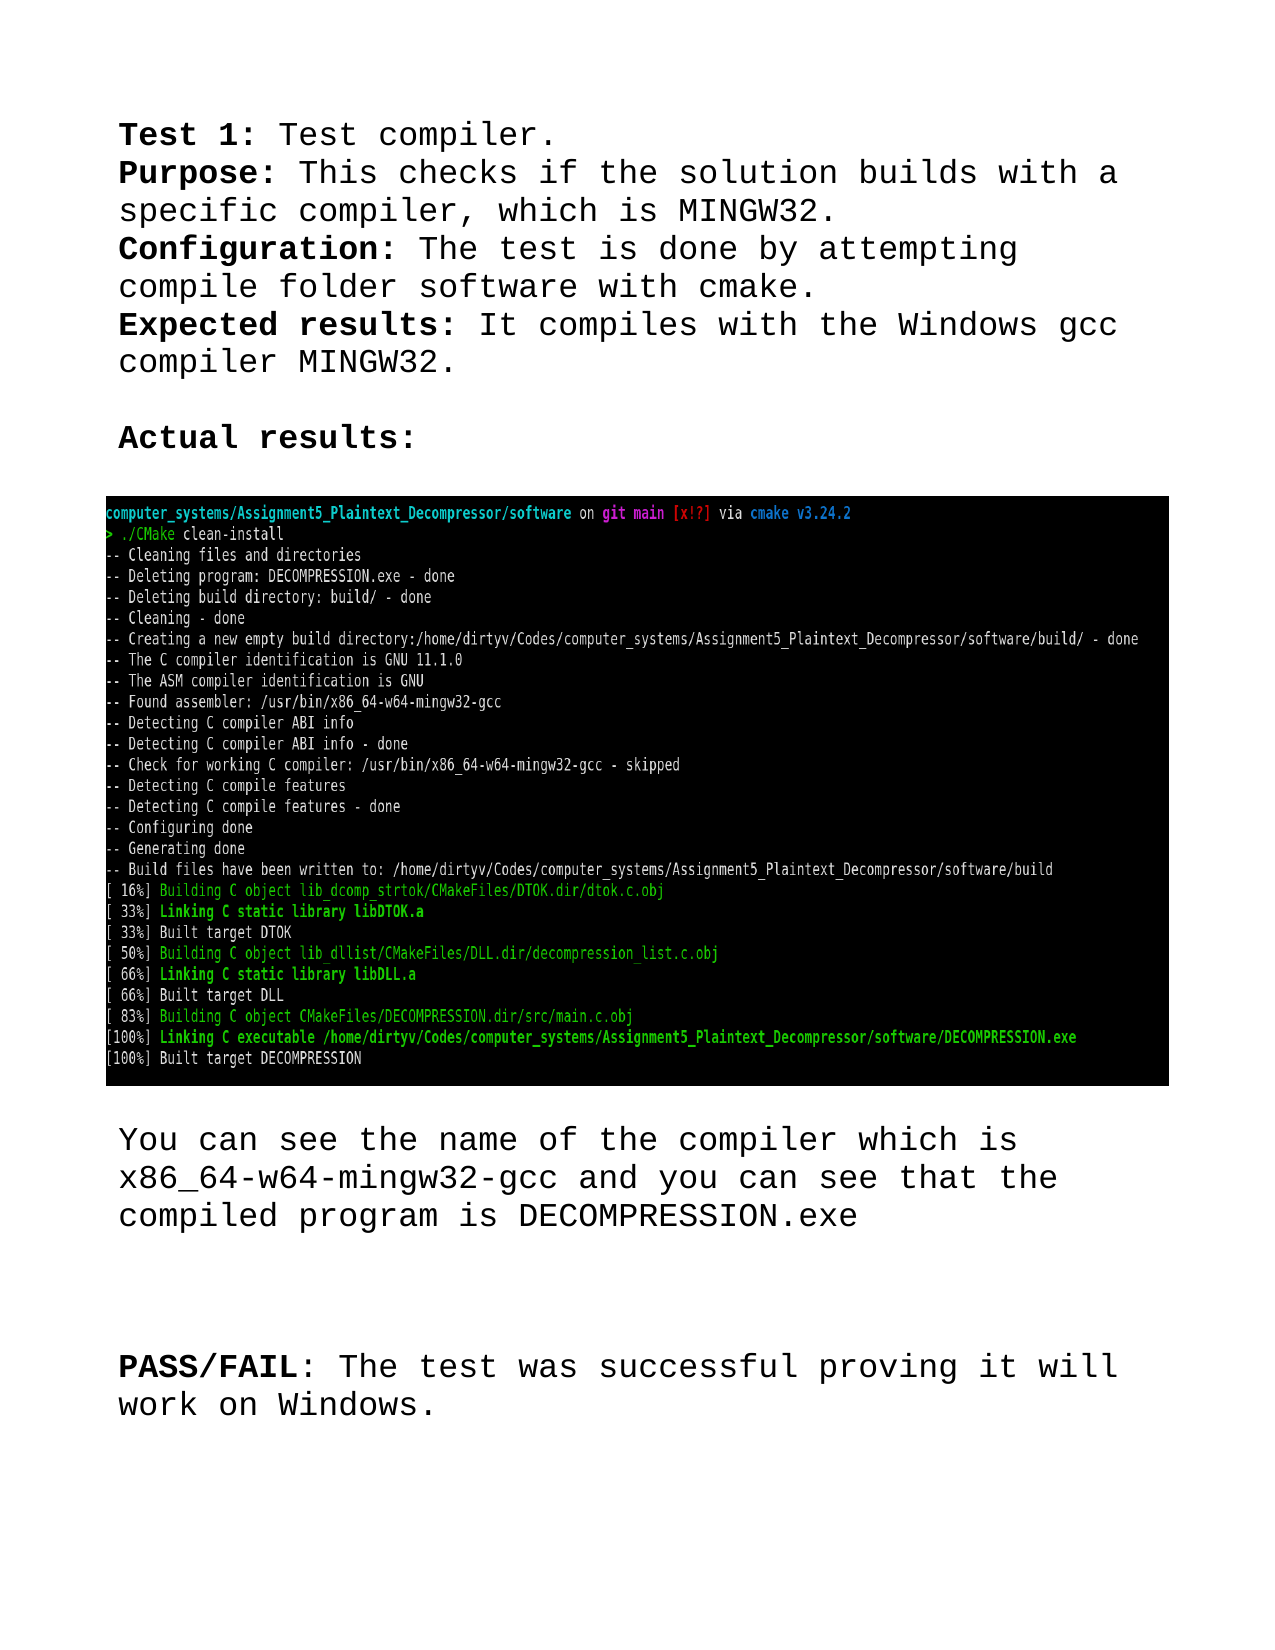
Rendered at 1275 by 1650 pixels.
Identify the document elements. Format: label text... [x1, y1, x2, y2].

text Actual results: [118, 421, 1157, 458]
picture [106, 496, 1169, 1086]
text Expected results: It compiles with the Windows gcc compiler MINGW32. [118, 307, 1157, 383]
text Purpose: This checks if the solution builds with a specific compiler, which is MINGW32. [118, 156, 1157, 232]
text PASS/FAIL: The test was successful proving it will work on Windows. [118, 1350, 1157, 1425]
text Configuration: The test is done by attempting compile folder software with cmake. [118, 232, 1157, 307]
text Test 1: Test compiler. [118, 118, 1157, 156]
text You can see the name of the compiler which is x86_64-w64-mingw32-gcc and you can see that the compiled program is DECOMPRESSION.exe [118, 1123, 1157, 1236]
